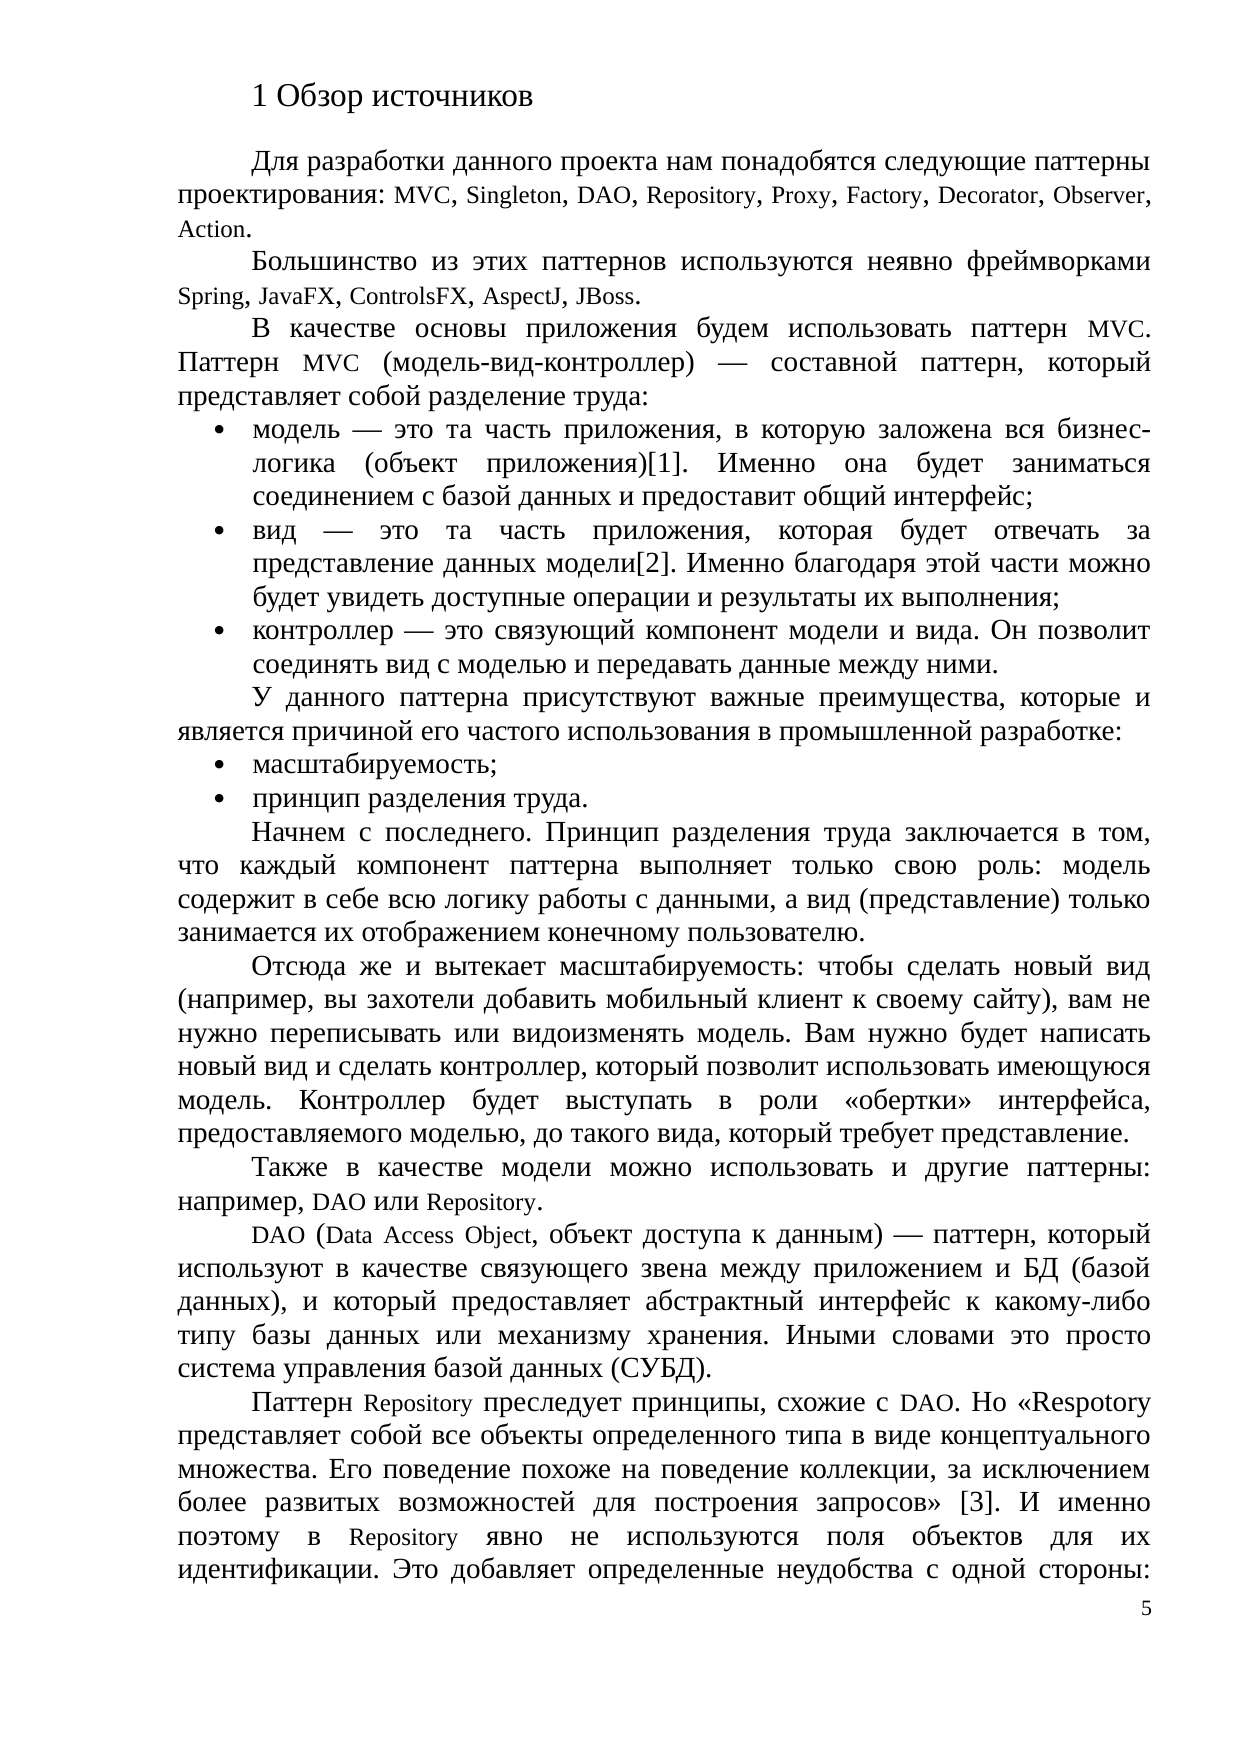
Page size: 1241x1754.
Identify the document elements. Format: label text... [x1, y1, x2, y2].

list контроллер — это связующий компонент модели и вида. Он позволит соединять вид с моделью и передавать данные между ними. [215, 612, 1152, 679]
list масштабируемость; [215, 747, 1152, 780]
list вид — это та часть приложения, которая будет отвечать за представление данных модели[2]. Именно благодаря этой части можно будет увидеть доступные операции и результаты их выполнения; [215, 512, 1152, 612]
list модель — это та часть приложения, в которую заложена вся бизнес-логика (объект приложения)[1]. Именно она будет заниматься соединением с базой данных и предоставит общий интерфейс; [215, 411, 1152, 512]
text 1 Обзор источников [251, 75, 1152, 113]
text Паттерн Repository преследует принципы, схожие с DAO. Но «Respotory представляет собой все объекты определенного типа в виде концептуального множества. Его поведение похоже на поведение коллекции, за исключением более развитых возможностей для построения запросов» [3]. И именно поэтому в Repository явно не используются поля объектов для их идентификации. Это добавляет определенные неудобства с одной стороны: [177, 1384, 1152, 1585]
text Большинство из этих паттернов используются неявно фреймворками Spring, JavaFX, ControlsFX, AspectJ, JBoss. [177, 243, 1152, 311]
list принцип разделения труда. [215, 780, 1152, 814]
text Начнем с последнего. Принцип разделения труда заключается в том, что каждый компонент паттерна выполняет только свою роль: модель содержит в себе всю логику работы с данными, а вид (представление) только занимается их отображением конечному пользователю. [177, 814, 1152, 948]
text У данного паттерна присутствуют важные преимущества, которые и является причиной его частого использования в промышленной разработке: [177, 679, 1152, 747]
text Для разработки данного проекта нам понадобятся следующие паттерны проектирования: MVC, Singleton, DAO, Repository, Proxy, Factory, Decorator, Observer, Action. [177, 143, 1152, 243]
text Также в качестве модели можно использовать и другие паттерны: например, DAO или Repository. [177, 1149, 1152, 1216]
text Отсюда же и вытекает масштабируемость: чтобы сделать новый вид (например, вы захотели добавить мобильный клиент к своему сайту), вам не нужно переписывать или видоизменять модель. Вам нужно будет написать новый вид и сделать контроллер, который позволит использовать имеющуюся модель. Контроллер будет выступать в роли «обертки» интерфейса, предоставляемого моделью, до такого вида, который требует представление. [177, 948, 1152, 1149]
text DAO (Data Access Object, объект доступа к данным) — паттерн, который используют в качестве связующего звена между приложением и БД (базой данных), и который предоставляет абстрактный интерфейс к какому-либо типу базы данных или механизму хранения. Иными словами это просто система управления базой данных (СУБД). [177, 1216, 1152, 1384]
text В качестве основы приложения будем использовать паттерн MVC. Паттерн MVC (модель-вид-контроллер) — составной паттерн, который представляет собой разделение труда: [177, 311, 1152, 411]
